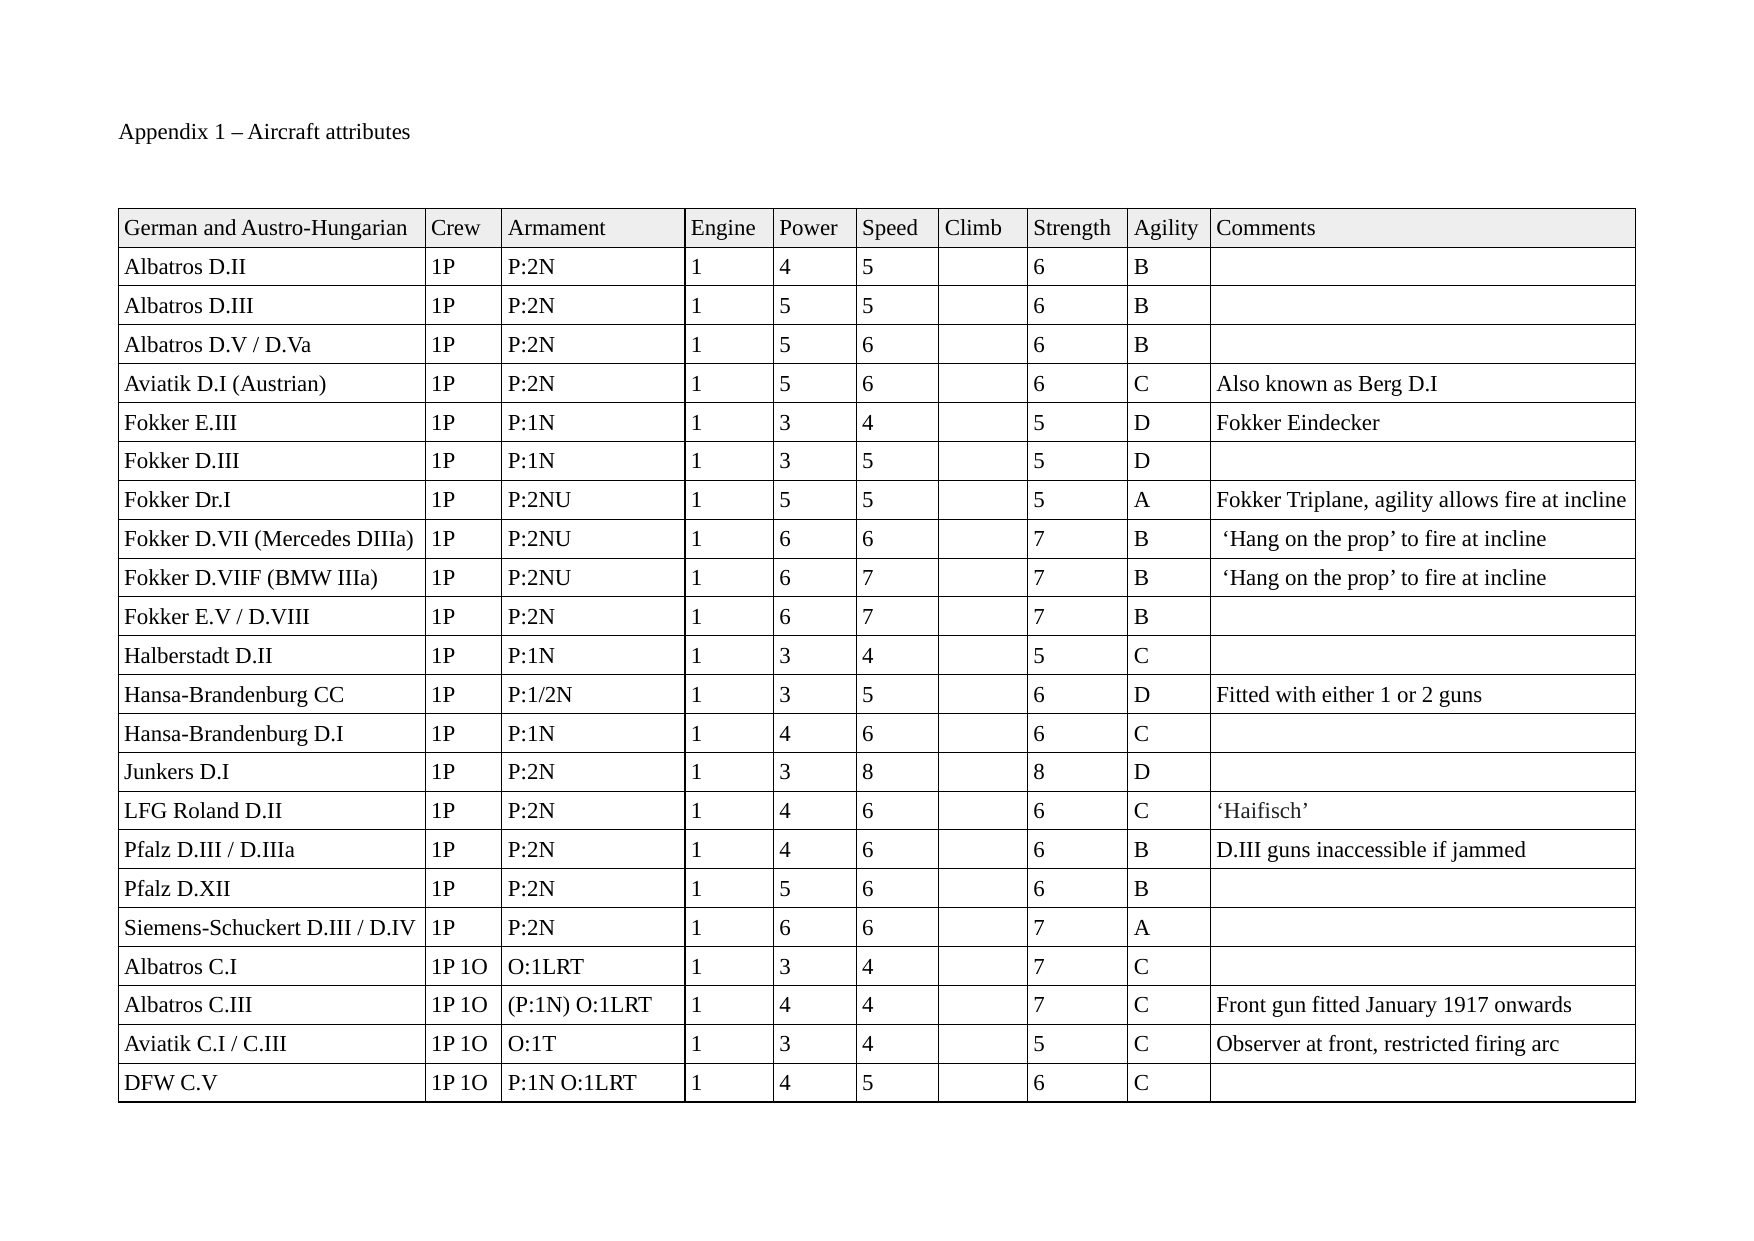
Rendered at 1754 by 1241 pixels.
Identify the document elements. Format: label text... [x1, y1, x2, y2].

table_cell ‘Hang on the prop’ to fire at incline [1211, 559, 1635, 596]
table_cell 6 [1028, 792, 1127, 829]
table_cell [1211, 325, 1635, 363]
table_cell 1P [426, 286, 501, 324]
table_header Power [774, 209, 856, 247]
table_cell [939, 714, 1027, 752]
table_cell 4 [774, 986, 856, 1024]
table_cell O:1T [502, 1025, 684, 1062]
table_cell P:2N [502, 830, 684, 868]
table_cell 1 [686, 325, 773, 363]
table_cell 5 [1028, 636, 1127, 674]
table_cell [939, 442, 1027, 480]
table_cell P:2NU [502, 520, 684, 557]
table_cell 1 [686, 1025, 773, 1062]
table_cell 1 [686, 908, 773, 946]
table_cell 1P [426, 714, 501, 752]
table_cell Fokker E.III [119, 403, 425, 441]
table_cell 6 [1028, 325, 1127, 363]
table_cell [1211, 753, 1635, 791]
table_header Crew [426, 209, 501, 247]
table_cell 5 [857, 248, 938, 285]
table_cell B [1128, 597, 1210, 635]
table_cell 7 [1028, 947, 1127, 985]
table_cell 5 [857, 675, 938, 713]
table_cell 4 [857, 403, 938, 441]
table_cell 6 [1028, 830, 1127, 868]
table_cell [939, 248, 1027, 285]
table_cell [939, 792, 1027, 829]
table_cell 1 [686, 753, 773, 791]
table_cell B [1128, 248, 1210, 285]
table_cell Fokker E.V / D.VIII [119, 597, 425, 635]
table_cell [939, 1064, 1027, 1101]
table_cell [1211, 869, 1635, 907]
table_cell 5 [1028, 481, 1127, 518]
table_cell 3 [774, 1025, 856, 1062]
table_cell P:1N O:1LRT [502, 1064, 684, 1101]
table_cell P:1N [502, 714, 684, 752]
table_cell 4 [857, 1025, 938, 1062]
table_cell 5 [857, 481, 938, 518]
table_cell Fokker Dr.I [119, 481, 425, 518]
table_cell P:1N [502, 442, 684, 480]
table_header Climb [939, 209, 1027, 247]
table_cell 6 [1028, 1064, 1127, 1101]
table_cell 4 [857, 986, 938, 1024]
table_cell [1211, 1064, 1635, 1101]
table_cell Junkers D.I [119, 753, 425, 791]
table_cell C [1128, 636, 1210, 674]
table_cell [939, 559, 1027, 596]
table_cell DFW C.V [119, 1064, 425, 1101]
table_cell B [1128, 520, 1210, 557]
table_cell P:2N [502, 869, 684, 907]
table_cell Aviatik C.I / C.III [119, 1025, 425, 1062]
table_cell 6 [1028, 714, 1127, 752]
table_cell 1 [686, 792, 773, 829]
table_cell 1 [686, 1064, 773, 1101]
table_cell [939, 753, 1027, 791]
table_cell 4 [774, 830, 856, 868]
table_cell B [1128, 325, 1210, 363]
table_cell 1P [426, 442, 501, 480]
table_cell Also known as Berg D.I [1211, 364, 1635, 402]
table_cell Pfalz D.XII [119, 869, 425, 907]
table_cell 6 [857, 325, 938, 363]
table_cell Pfalz D.III / D.IIIa [119, 830, 425, 868]
table_cell Albatros D.V / D.Va [119, 325, 425, 363]
table_cell 4 [774, 714, 856, 752]
table_cell 7 [1028, 597, 1127, 635]
table_cell 6 [857, 792, 938, 829]
table_cell 1P 1O [426, 986, 501, 1024]
table_cell [939, 947, 1027, 985]
table_cell Albatros D.II [119, 248, 425, 285]
table_cell 5 [774, 286, 856, 324]
table_cell 1 [686, 248, 773, 285]
table_cell 5 [774, 481, 856, 518]
table_cell 6 [1028, 869, 1127, 907]
table_cell P:1N [502, 636, 684, 674]
table_cell P:1N [502, 403, 684, 441]
table_cell 5 [774, 869, 856, 907]
table_cell 8 [1028, 753, 1127, 791]
table_cell 6 [1028, 364, 1127, 402]
table_cell 1 [686, 947, 773, 985]
table_cell 8 [857, 753, 938, 791]
table_cell 1P [426, 481, 501, 518]
table_cell Siemens-Schuckert D.III / D.IV [119, 908, 425, 946]
table_cell 3 [774, 675, 856, 713]
table_cell P:2N [502, 325, 684, 363]
table_cell [939, 520, 1027, 557]
table_cell 1P 1O [426, 1025, 501, 1062]
table_cell [939, 286, 1027, 324]
table_cell 1 [686, 714, 773, 752]
table_cell 1P [426, 908, 501, 946]
table_cell 6 [774, 559, 856, 596]
table_cell 1 [686, 520, 773, 557]
table_cell [1211, 908, 1635, 946]
table_cell [939, 364, 1027, 402]
table_cell 1 [686, 675, 773, 713]
table_cell 1 [686, 364, 773, 402]
table_cell [939, 675, 1027, 713]
table_cell 5 [857, 442, 938, 480]
table_cell 6 [774, 520, 856, 557]
table_cell [1211, 248, 1635, 285]
table_cell Fitted with either 1 or 2 guns [1211, 675, 1635, 713]
table_cell Fokker D.III [119, 442, 425, 480]
table_cell 1P [426, 792, 501, 829]
table_cell ‘Hang on the prop’ to fire at incline [1211, 520, 1635, 557]
table_cell A [1128, 481, 1210, 518]
table_cell 7 [1028, 986, 1127, 1024]
table_cell P:2N [502, 286, 684, 324]
text Appendix 1 – Aircraft attributes [118, 118, 1636, 144]
table_cell [939, 597, 1027, 635]
table_cell 3 [774, 636, 856, 674]
table_cell 1P [426, 830, 501, 868]
table_cell C [1128, 947, 1210, 985]
table_cell Albatros C.I [119, 947, 425, 985]
table_cell 4 [857, 947, 938, 985]
table_cell 1P 1O [426, 1064, 501, 1101]
table_cell Aviatik D.I (Austrian) [119, 364, 425, 402]
table_cell B [1128, 286, 1210, 324]
table_cell 6 [1028, 248, 1127, 285]
table_cell C [1128, 1025, 1210, 1062]
table_cell Albatros C.III [119, 986, 425, 1024]
table_cell 5 [1028, 1025, 1127, 1062]
table_cell 3 [774, 442, 856, 480]
table_cell 1P [426, 675, 501, 713]
table_cell 5 [774, 364, 856, 402]
table_cell 1 [686, 986, 773, 1024]
table_header Comments [1211, 209, 1635, 247]
table_cell (P:1N) O:1LRT [502, 986, 684, 1024]
table_cell 3 [774, 403, 856, 441]
table_header Engine [686, 209, 773, 247]
table_cell C [1128, 986, 1210, 1024]
table_cell Fokker D.VIIF (BMW IIIa) [119, 559, 425, 596]
table_cell 1 [686, 481, 773, 518]
table_cell P:2N [502, 248, 684, 285]
table_cell 4 [774, 792, 856, 829]
table_cell 5 [1028, 442, 1127, 480]
table_cell [939, 481, 1027, 518]
table_cell 1 [686, 559, 773, 596]
table_cell Observer at front, restricted firing arc [1211, 1025, 1635, 1062]
table_cell 1P [426, 520, 501, 557]
table_header Agility [1128, 209, 1210, 247]
table_cell 6 [774, 597, 856, 635]
table_cell C [1128, 792, 1210, 829]
table_cell 1 [686, 869, 773, 907]
table_cell [1211, 714, 1635, 752]
table_cell [939, 830, 1027, 868]
table_cell 1P [426, 364, 501, 402]
table_cell 1 [686, 442, 773, 480]
table_cell B [1128, 830, 1210, 868]
table_cell 1P [426, 403, 501, 441]
table_cell 4 [774, 1064, 856, 1101]
table_cell 3 [774, 753, 856, 791]
table_cell [939, 325, 1027, 363]
table_cell 6 [774, 908, 856, 946]
table_cell 6 [857, 869, 938, 907]
table_cell Halberstadt D.II [119, 636, 425, 674]
table_cell 7 [857, 597, 938, 635]
table_cell 6 [857, 714, 938, 752]
table_cell 6 [857, 520, 938, 557]
table_cell 1 [686, 403, 773, 441]
table_cell [939, 403, 1027, 441]
table_cell P:2N [502, 908, 684, 946]
table_cell 7 [1028, 559, 1127, 596]
table_cell 1P [426, 325, 501, 363]
table_cell [1211, 597, 1635, 635]
table_cell P:2N [502, 364, 684, 402]
table_header Armament [502, 209, 684, 247]
table_cell 3 [774, 947, 856, 985]
table_cell C [1128, 714, 1210, 752]
table_cell P:2N [502, 792, 684, 829]
table_cell [1211, 442, 1635, 480]
table_cell 5 [1028, 403, 1127, 441]
table_cell P:2NU [502, 559, 684, 596]
table_cell 5 [857, 286, 938, 324]
table_cell 7 [1028, 908, 1127, 946]
table_cell LFG Roland D.II [119, 792, 425, 829]
table_cell 1P [426, 869, 501, 907]
table_header German and Austro-Hungarian [119, 209, 425, 247]
table_cell Fokker D.VII (Mercedes DIIIa) [119, 520, 425, 557]
table_cell 1 [686, 286, 773, 324]
table_header Strength [1028, 209, 1127, 247]
table_cell D.III guns inaccessible if jammed [1211, 830, 1635, 868]
table_cell 5 [857, 1064, 938, 1101]
table_cell 1 [686, 597, 773, 635]
table_cell 6 [1028, 286, 1127, 324]
table_cell A [1128, 908, 1210, 946]
table_cell [939, 1025, 1027, 1062]
table_cell 4 [774, 248, 856, 285]
table_cell D [1128, 442, 1210, 480]
table_cell 6 [1028, 675, 1127, 713]
table_cell Fokker Triplane, agility allows fire at incline [1211, 481, 1635, 518]
table_cell 7 [857, 559, 938, 596]
table_cell Front gun fitted January 1917 onwards [1211, 986, 1635, 1024]
table_cell B [1128, 869, 1210, 907]
table_cell C [1128, 1064, 1210, 1101]
table_cell P:2N [502, 597, 684, 635]
table_cell [939, 636, 1027, 674]
table_cell ‘Haifisch’ [1211, 792, 1635, 829]
table_cell Fokker Eindecker [1211, 403, 1635, 441]
table_cell [939, 869, 1027, 907]
table_cell [1211, 947, 1635, 985]
table_cell [1211, 286, 1635, 324]
table_cell Hansa-Brandenburg CC [119, 675, 425, 713]
table_cell 1P [426, 597, 501, 635]
table_cell Albatros D.III [119, 286, 425, 324]
table_cell 1 [686, 830, 773, 868]
table_cell 1 [686, 636, 773, 674]
table_cell C [1128, 364, 1210, 402]
table_cell 1P [426, 559, 501, 596]
table_cell 1P [426, 636, 501, 674]
table_cell [939, 986, 1027, 1024]
table_cell 1P 1O [426, 947, 501, 985]
table_cell 6 [857, 908, 938, 946]
table_cell D [1128, 753, 1210, 791]
table_cell B [1128, 559, 1210, 596]
table_cell P:2NU [502, 481, 684, 518]
table_cell P:1/2N [502, 675, 684, 713]
table_cell O:1LRT [502, 947, 684, 985]
table_header Speed [857, 209, 938, 247]
table_cell [1211, 636, 1635, 674]
table_cell 1P [426, 248, 501, 285]
table_cell 5 [774, 325, 856, 363]
table_cell 6 [857, 364, 938, 402]
table_cell D [1128, 403, 1210, 441]
table_cell Hansa-Brandenburg D.I [119, 714, 425, 752]
table_cell 6 [857, 830, 938, 868]
table_cell D [1128, 675, 1210, 713]
table_cell 1P [426, 753, 501, 791]
table_cell 7 [1028, 520, 1127, 557]
table_cell [939, 908, 1027, 946]
table_cell 4 [857, 636, 938, 674]
table_cell P:2N [502, 753, 684, 791]
